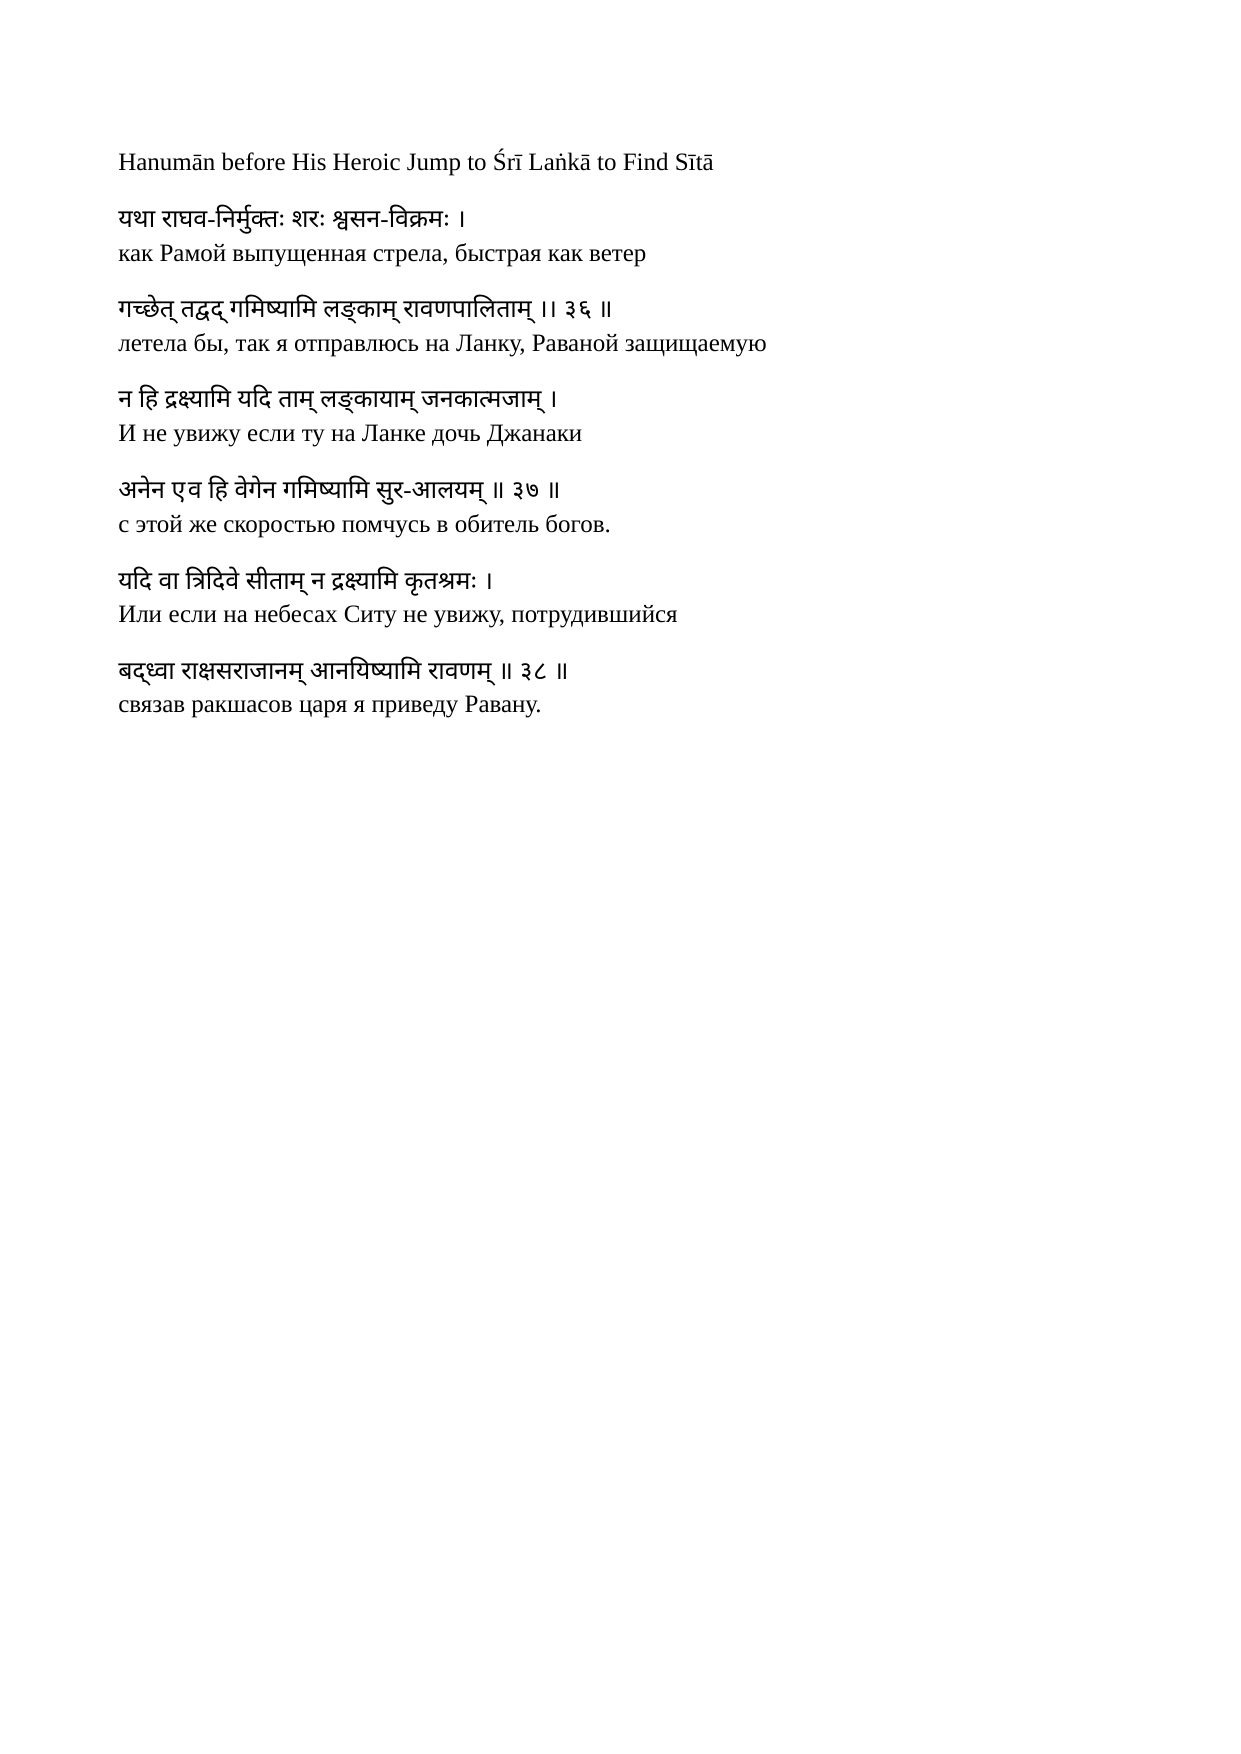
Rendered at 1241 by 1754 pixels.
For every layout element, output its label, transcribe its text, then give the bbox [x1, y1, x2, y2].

text गच्छेत् तद्वद् गमिष्यामि लङ्काम् रावणपालिताम् ।। ३६ ॥ [118, 295, 1122, 328]
text यथा राघव-निर्मुक्तः शरः श्वसन-विक्रमः । [118, 204, 1122, 238]
text यदि वा त्रिदिवे सीताम् न द्रक्ष्यामि कृतश्रमः । [118, 567, 1122, 599]
text Или если на небесах Ситу не увижу, потрудившийся [118, 599, 1122, 628]
text बद्ध्वा राक्षसराजानम् आनयिष्यामि रावणम् ॥ ३८ ॥ [118, 657, 1122, 689]
text летела бы, так я отправлюсь на Ланку, Раваной защищаемую [118, 328, 1122, 357]
text अनेन एव हि वेगेन गमिष्यामि सुर-आलयम् ॥ ३७ ॥ [118, 476, 1122, 509]
text с этой же скоростью помчусь в обитель богов. [118, 509, 1122, 538]
text न हि द्रक्ष्यामि यदि ताम् लङ्कायाम् जनकात्मजाम् । [118, 386, 1122, 418]
text И не увижу если ту на Ланке дочь Джанаки [118, 418, 1122, 447]
text как Рамой выпущенная стрела, быстрая как ветер [118, 238, 1122, 267]
text Hanumān before His Heroic Jump to Śrī Laṅkā to Find Sītā [118, 147, 1122, 176]
text связав ракшасов царя я приведу Равану. [118, 689, 1122, 718]
